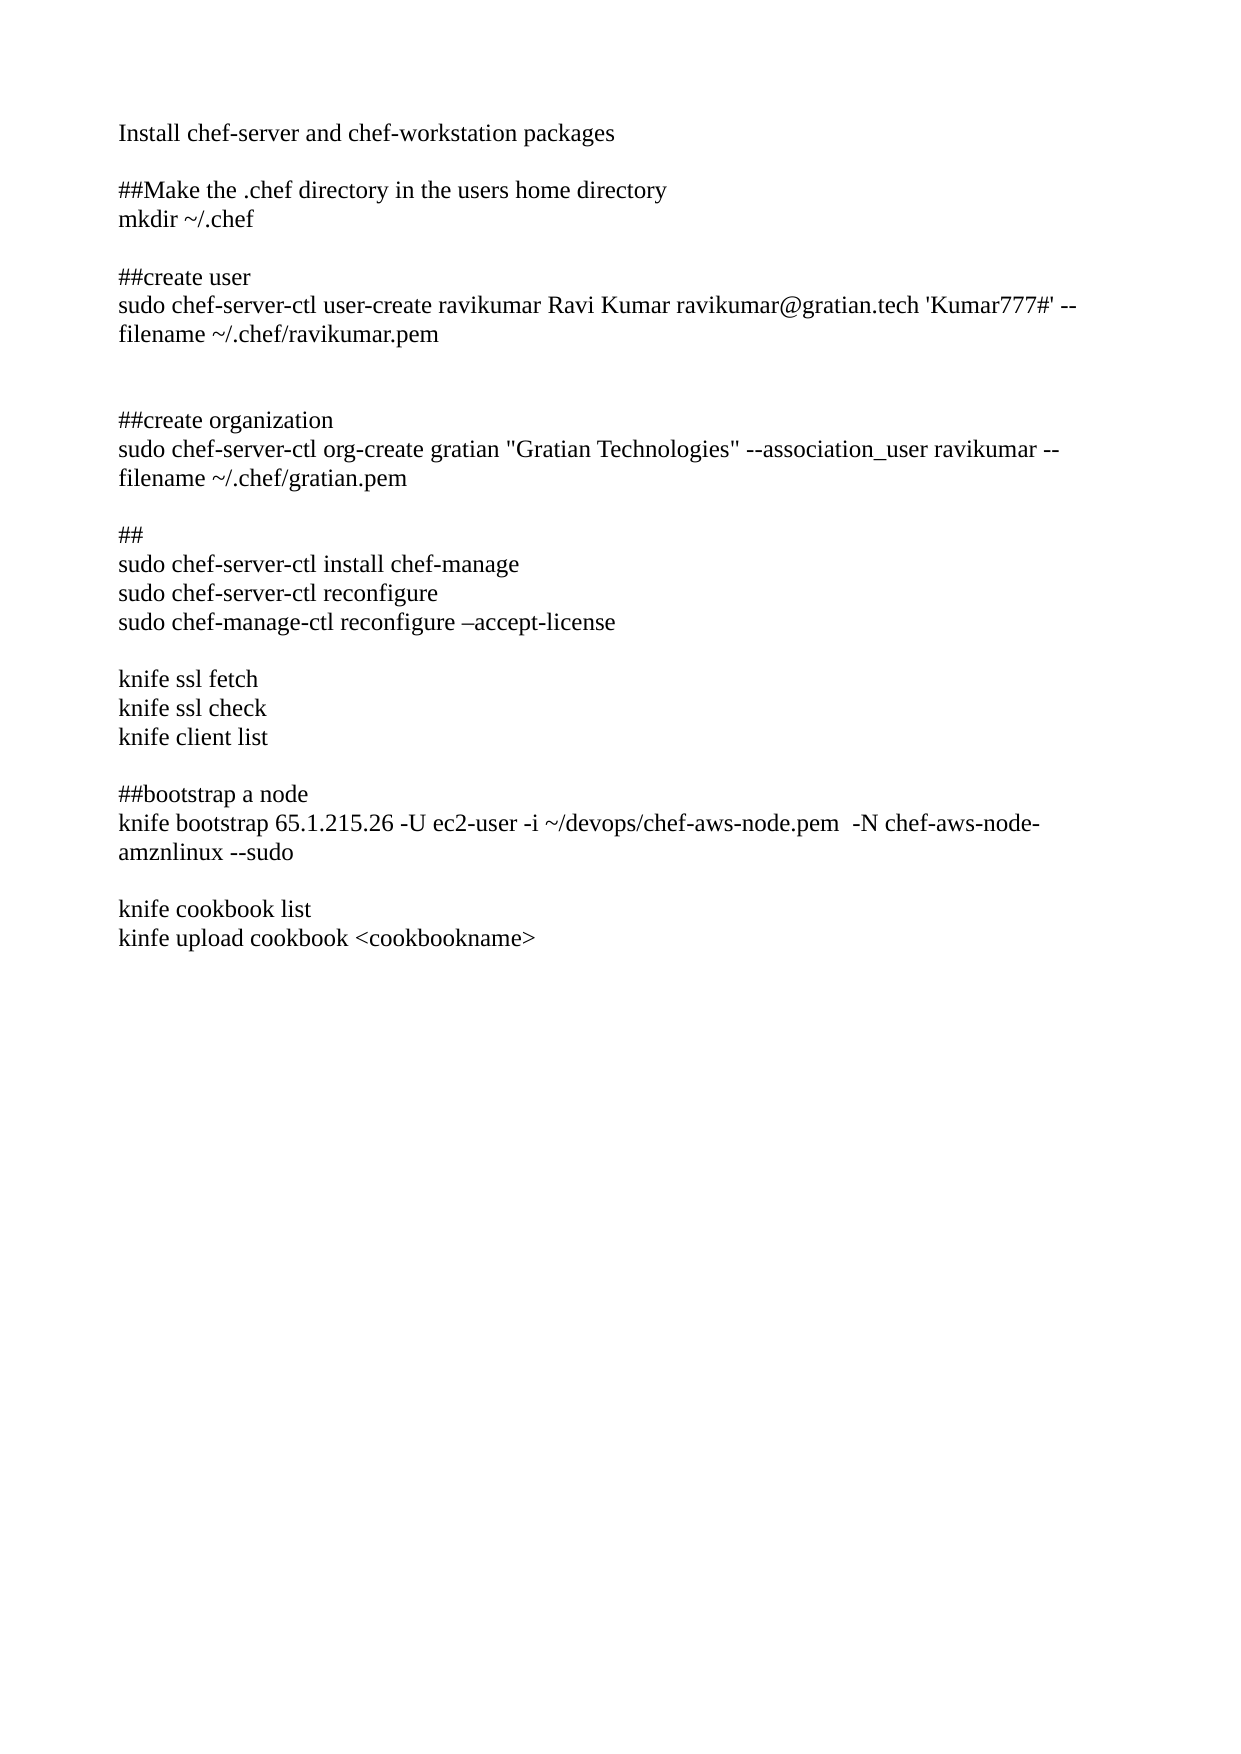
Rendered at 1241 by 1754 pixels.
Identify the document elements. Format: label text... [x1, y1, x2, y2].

text sudo chef-server-ctl org-create gratian "Gratian Technologies" --association_user ravikumar --filename ~/.chef/gratian.pem [118, 434, 1122, 492]
text knife ssl check [118, 693, 1122, 722]
text ## [118, 521, 1122, 549]
text mkdir ~/.chef [118, 204, 1122, 233]
text knife bootstrap 65.1.215.26 -U ec2-user -i ~/devops/chef-aws-node.pem -N chef-aws-node-amznlinux --sudo [118, 808, 1122, 866]
text ##create user [118, 262, 1122, 291]
text kinfe upload cookbook <cookbookname> [118, 923, 1122, 952]
text knife ssl fetch [118, 664, 1122, 693]
text sudo chef-manage-ctl reconfigure –accept-license [118, 607, 1122, 636]
text ##bootstrap a node [118, 779, 1122, 808]
text Install chef-server and chef-workstation packages [118, 118, 1122, 147]
text sudo chef-server-ctl user-create ravikumar Ravi Kumar ravikumar@gratian.tech 'Kumar777#' --filename ~/.chef/ravikumar.pem [118, 291, 1122, 348]
text knife cookbook list [118, 894, 1122, 923]
text ##Make the .chef directory in the users home directory [118, 176, 1122, 204]
text sudo chef-server-ctl install chef-manage [118, 549, 1122, 578]
text knife client list [118, 722, 1122, 751]
text ##create organization [118, 406, 1122, 434]
text sudo chef-server-ctl reconfigure [118, 578, 1122, 607]
